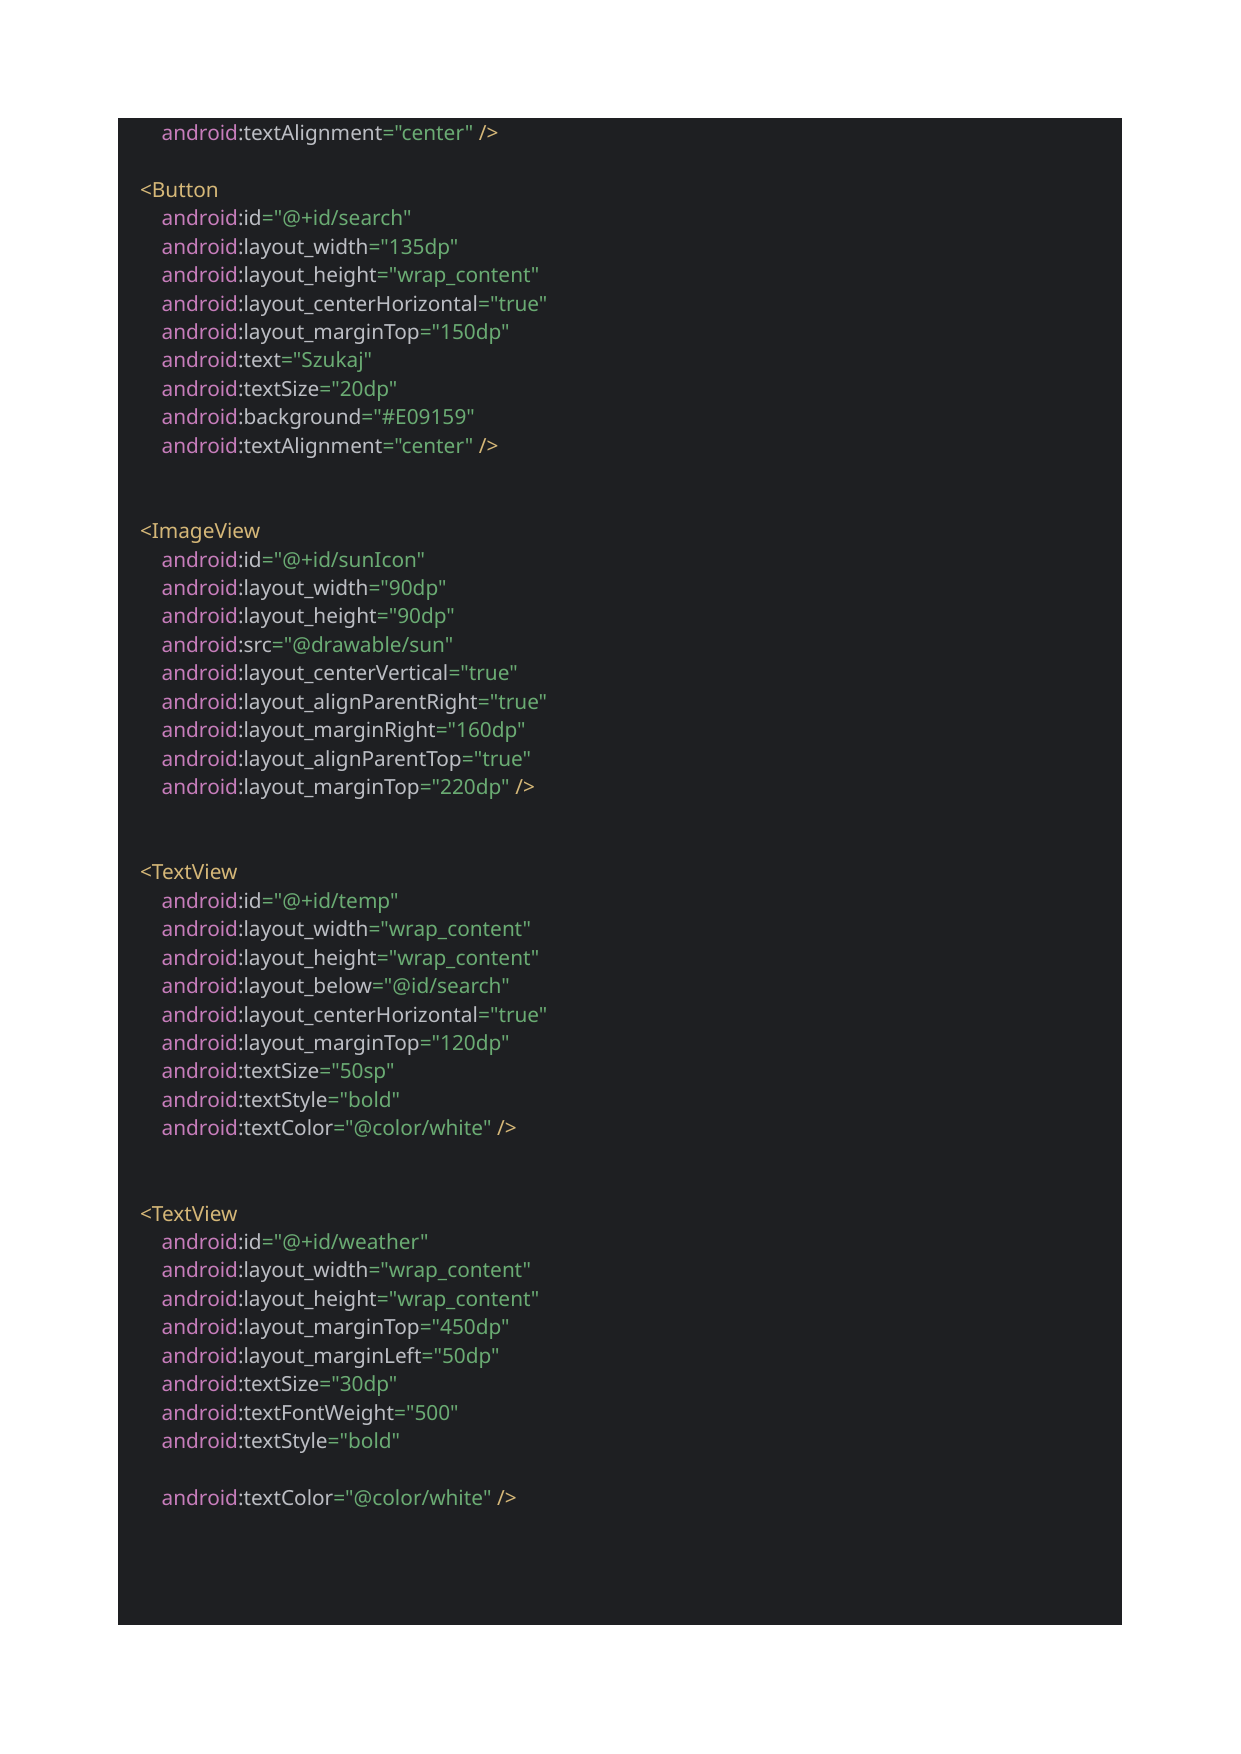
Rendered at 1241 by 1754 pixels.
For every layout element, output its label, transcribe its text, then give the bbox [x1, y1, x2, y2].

text android:textAlignment="center" /> <Button android:id="@+id/search" android:layout_width="135dp" android:layout_height="wrap_content" android:layout_centerHorizontal="true" android:layout_marginTop="150dp" android:text="Szukaj" android:textSize="20dp" android:background="#E09159" android:textAlignment="center" /> <ImageView android:id="@+id/sunIcon" android:layout_width="90dp" android:layout_height="90dp" android:src="@drawable/sun" android:layout_centerVertical="true" android:layout_alignParentRight="true" android:layout_marginRight="160dp" android:layout_alignParentTop="true" android:layout_marginTop="220dp" /> <TextView android:id="@+id/temp" android:layout_width="wrap_content" android:layout_height="wrap_content" android:layout_below="@id/search" android:layout_centerHorizontal="true" android:layout_marginTop="120dp" android:textSize="50sp" android:textStyle="bold" android:textColor="@color/white" /> <TextView android:id="@+id/weather" android:layout_width="wrap_content" android:layout_height="wrap_content" android:layout_marginTop="450dp" android:layout_marginLeft="50dp" android:textSize="30dp" android:textFontWeight="500" android:textStyle="bold" android:textColor="@color/white" /> [118, 118, 1122, 1625]
